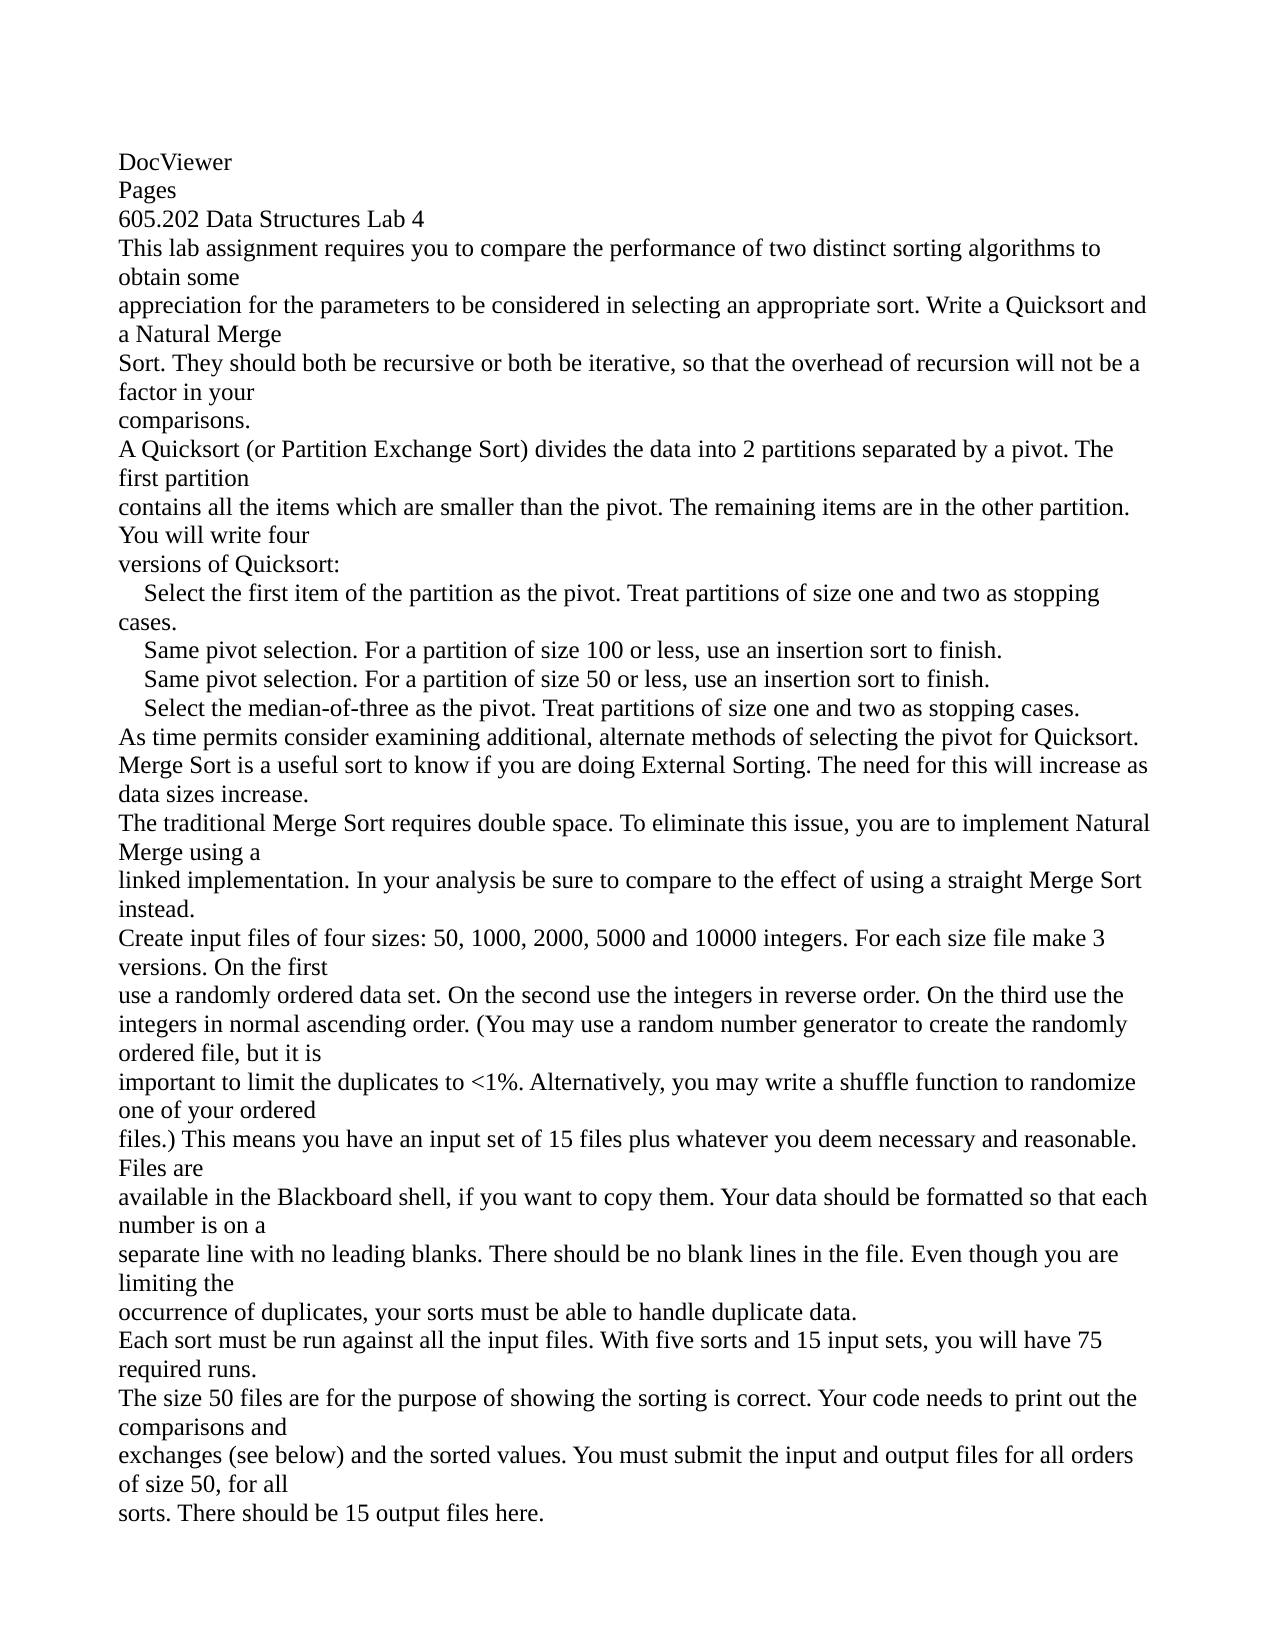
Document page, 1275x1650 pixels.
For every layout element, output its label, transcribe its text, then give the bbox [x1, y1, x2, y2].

text contains all the items which are smaller than the pivot. The remaining items are in the other partition. You will write four [118, 492, 1157, 549]
text Sort. They should both be recursive or both be iterative, so that the overhead of recursion will not be a factor in your [118, 348, 1157, 406]
text comparisons. [118, 406, 1157, 434]
text The traditional Merge Sort requires double space. To eliminate this issue, you are to implement Natural Merge using a [118, 808, 1157, 866]
text sorts. There should be 15 output files here. [118, 1498, 1157, 1527]
text  Same pivot selection. For a partition of size 50 or less, use an insertion sort to finish. [118, 664, 1157, 693]
text 605.202 Data Structures Lab 4 [118, 204, 1157, 233]
text This lab assignment requires you to compare the performance of two distinct sorting algorithms to obtain some [118, 233, 1157, 291]
text  Select the first item of the partition as the pivot. Treat partitions of size one and two as stopping cases. [118, 578, 1157, 636]
text use a randomly ordered data set. On the second use the integers in reverse order. On the third use the [118, 981, 1157, 1009]
text As time permits consider examining additional, alternate methods of selecting the pivot for Quicksort. [118, 722, 1157, 751]
text The size 50 files are for the purpose of showing the sorting is correct. Your code needs to print out the comparisons and [118, 1383, 1157, 1441]
text integers in normal ascending order. (You may use a random number generator to create the randomly ordered file, but it is [118, 1009, 1157, 1067]
text linked implementation. In your analysis be sure to compare to the effect of using a straight Merge Sort instead. [118, 866, 1157, 923]
text separate line with no leading blanks. There should be no blank lines in the file. Even though you are limiting the [118, 1239, 1157, 1297]
text  Select the median-of-three as the pivot. Treat partitions of size one and two as stopping cases. [118, 693, 1157, 722]
text available in the Blackboard shell, if you want to copy them. Your data should be formatted so that each number is on a [118, 1182, 1157, 1239]
text exchanges (see below) and the sorted values. You must submit the input and output files for all orders of size 50, for all [118, 1441, 1157, 1498]
text versions of Quicksort: [118, 549, 1157, 578]
text files.) This means you have an input set of 15 files plus whatever you deem necessary and reasonable. Files are [118, 1124, 1157, 1182]
text appreciation for the parameters to be considered in selecting an appropriate sort. Write a Quicksort and a Natural Merge [118, 291, 1157, 348]
text Each sort must be run against all the input files. With five sorts and 15 input sets, you will have 75 required runs. [118, 1326, 1157, 1383]
text important to limit the duplicates to <1%. Alternatively, you may write a shuffle function to randomize one of your ordered [118, 1067, 1157, 1124]
text Merge Sort is a useful sort to know if you are doing External Sorting. The need for this will increase as data sizes increase. [118, 751, 1157, 808]
text DocViewer [118, 147, 1157, 176]
text Pages [118, 176, 1157, 204]
text occurrence of duplicates, your sorts must be able to handle duplicate data. [118, 1297, 1157, 1326]
text Create input files of four sizes: 50, 1000, 2000, 5000 and 10000 integers. For each size file make 3 versions. On the first [118, 923, 1157, 981]
text A Quicksort (or Partition Exchange Sort) divides the data into 2 partitions separated by a pivot. The first partition [118, 434, 1157, 492]
text  Same pivot selection. For a partition of size 100 or less, use an insertion sort to finish. [118, 636, 1157, 664]
